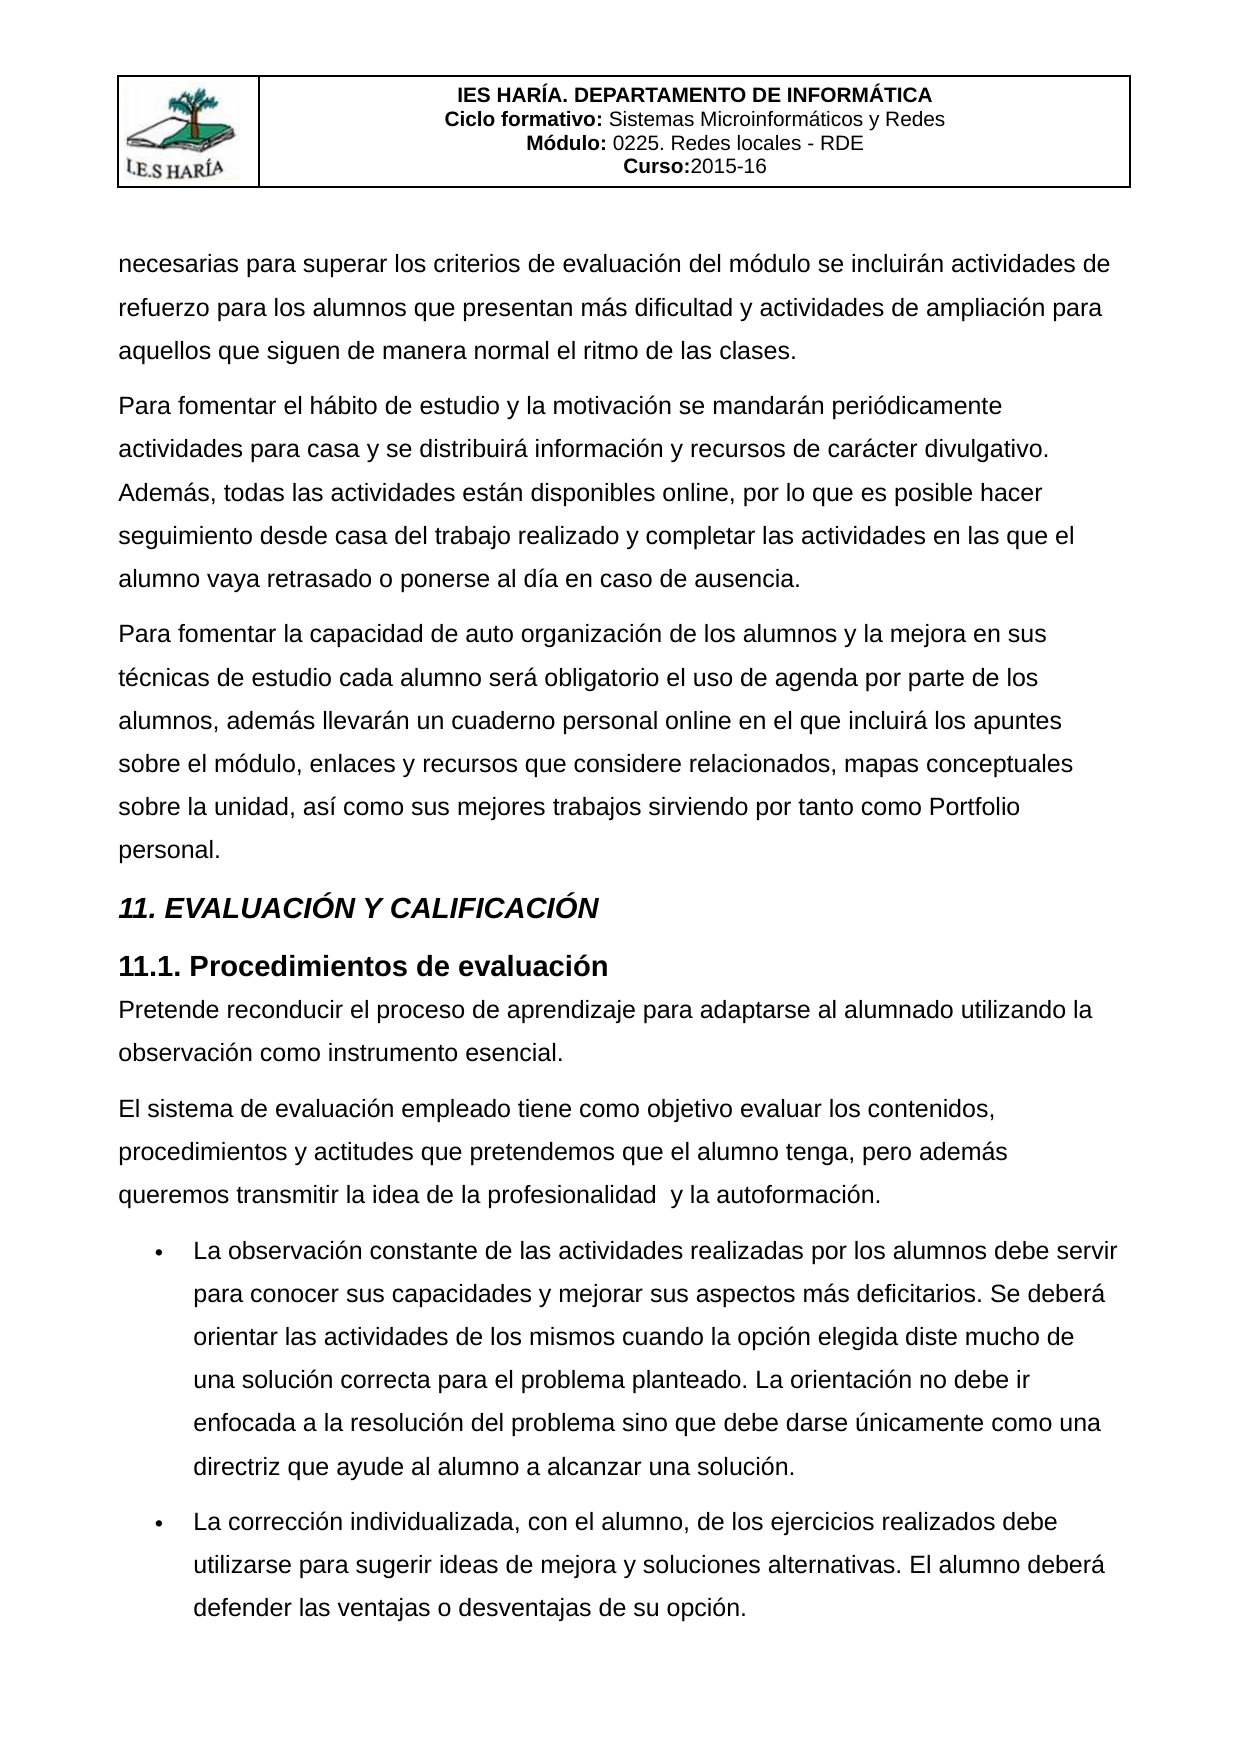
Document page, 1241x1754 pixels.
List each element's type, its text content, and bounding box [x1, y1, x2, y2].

list La observación constante de las actividades realizadas por los alumnos debe servir para conocer sus capacidades y mejorar sus aspectos más deficitarios. Se deberá orientar las actividades de los mismos cuando la opción elegida diste mucho de una solución correcta para el problema planteado. La orientación no debe ir enfocada a la resolución del problema sino que debe darse únicamente como una directriz que ayude al alumno a alcanzar una solución. [156, 1236, 1122, 1480]
text Para fomentar la capacidad de auto organización de los alumnos y la mejora en sus técnicas de estudio cada alumno será obligatorio el uso de agenda por parte de los alumnos, además llevarán un cuaderno personal online en el que incluirá los apuntes sobre el módulo, enlaces y recursos que considere relacionados, mapas conceptuales sobre la unidad, así como sus mejores trabajos sirviendo por tanto como Portfolio personal. [118, 619, 1122, 864]
text necesarias para superar los criterios de evaluación del módulo se incluirán actividades de refuerzo para los alumnos que presentan más dificultad y actividades de ampliación para aquellos que siguen de manera normal el ritmo de las clases. [118, 249, 1122, 364]
text El sistema de evaluación empleado tiene como objetivo evaluar los contenidos, procedimientos y actitudes que pretendemos que el alumno tenga, pero además queremos transmitir la idea de la profesionalidad y la autoformación. [118, 1094, 1122, 1209]
text Para fomentar el hábito de estudio y la motivación se mandarán periódicamente actividades para casa y se distribuirá información y recursos de carácter divulgativo. Además, todas las actividades están disponibles online, por lo que es posible hacer seguimiento desde casa del trabajo realizado y completar las actividades en las que el alumno vaya retrasado o ponerse al día en caso de ausencia. [118, 391, 1122, 593]
list La corrección individualizada, con el alumno, de los ejercicios realizados debe utilizarse para sugerir ideas de mejora y soluciones alternativas. El alumno deberá defender las ventajas o desventajas de su opción. [156, 1507, 1122, 1622]
subtitle 11.1. Procedimientos de evaluación [118, 949, 1122, 983]
subtitle 11. EVALUACIÓN Y CALIFICACIÓN [118, 891, 1122, 924]
picture [123, 82, 241, 180]
text Pretende reconducir el proceso de aprendizaje para adaptarse al alumnado utilizando la observación como instrumento esencial. [118, 995, 1122, 1067]
